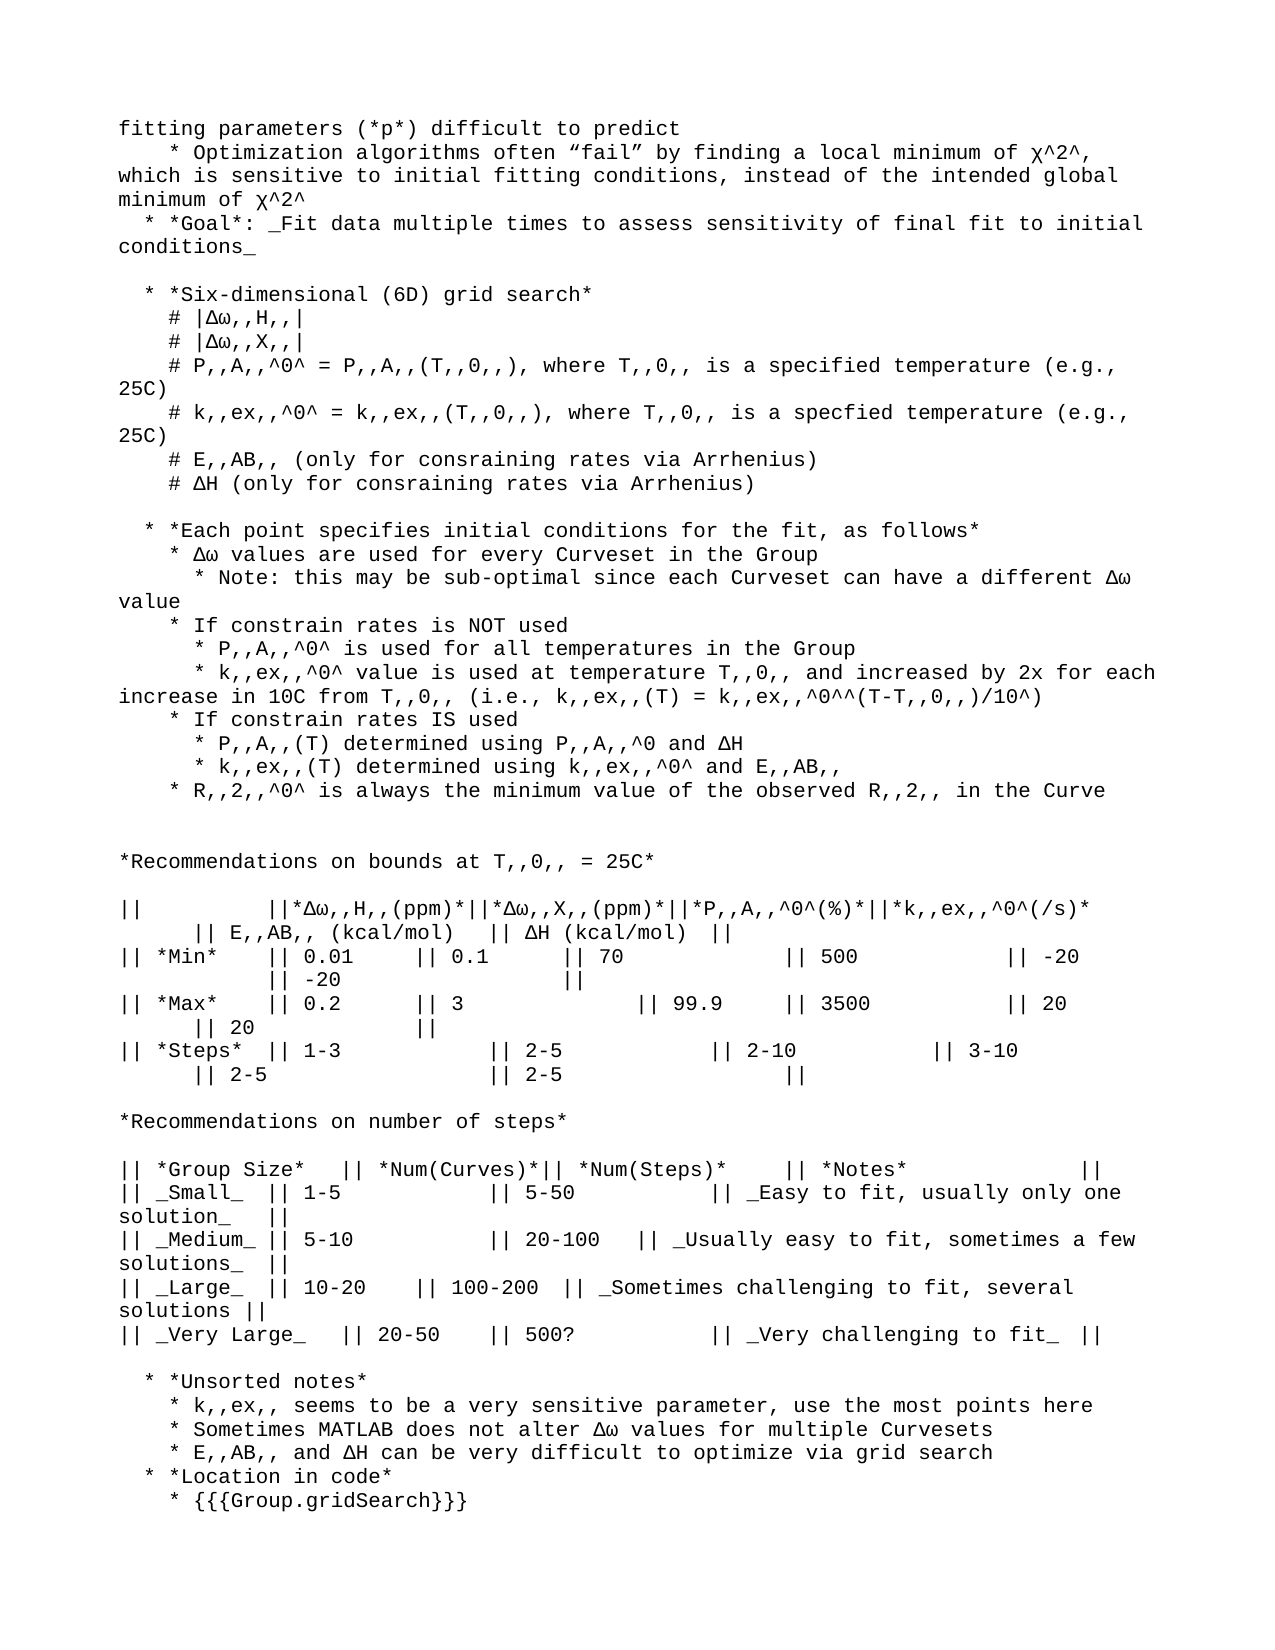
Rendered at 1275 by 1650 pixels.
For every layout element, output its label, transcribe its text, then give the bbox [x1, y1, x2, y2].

text * P,,A,,^0^ is used for all temperatures in the Group [118, 638, 1157, 662]
text * Sometimes MATLAB does not alter Δω values for multiple Curvesets [118, 1419, 1157, 1442]
text * k,,ex,, seems to be a very sensitive parameter, use the most points here [118, 1395, 1157, 1419]
text * k,,ex,,^0^ value is used at temperature T,,0,, and increased by 2x for each increase in 10C from T,,0,, (i.e., k,,ex,,(T) = k,,ex,,^0^^(T-T,,0,,)/10^) [118, 662, 1157, 709]
text # E,,AB,, (only for consraining rates via Arrhenius) [118, 449, 1157, 473]
text || ||*Δω,,H,,(ppm)*||*Δω,,Χ,,(ppm)*||*P,,A,,^0^(%)*||*k,,ex,,^0^(/s)* || E,,AB,, (kcal/mol) || ΔH (kcal/mol) || [118, 898, 1157, 946]
text || _Large_ || 10-20 || 100-200 || _Sometimes challenging to fit, several solutions || [118, 1277, 1157, 1324]
text * k,,ex,,(T) determined using k,,ex,,^0^ and E,,AB,, [118, 757, 1157, 780]
text # |Δω,,H,,| [118, 307, 1157, 331]
text || *Steps* || 1-3 || 2-5 || 2-10 || 3-10 || 2-5 || 2-5 || [118, 1040, 1157, 1088]
text * If constrain rates IS used [118, 709, 1157, 733]
text * *Unsorted notes* [118, 1371, 1157, 1395]
text # |Δω,,X,,| [118, 331, 1157, 354]
text * If constrain rates is NOT used [118, 615, 1157, 638]
text * Note: this may be sub-optimal since each Curveset can have a different Δω value [118, 567, 1157, 615]
text || *Group Size* || *Num(Curves)*|| *Num(Steps)* || *Notes* || [118, 1158, 1157, 1182]
text * P,,A,,(T) determined using P,,A,,^0 and ΔH [118, 733, 1157, 757]
text *Recommendations on bounds at T,,0,, = 25C* [118, 851, 1157, 875]
text * R,,2,,^0^ is always the minimum value of the observed R,,2,, in the Curve [118, 780, 1157, 804]
text # ΔΗ (only for consraining rates via Arrhenius) [118, 473, 1157, 496]
text * Δω values are used for every Curveset in the Group [118, 544, 1157, 567]
text || _Very Large_ || 20-50 || 500? || _Very challenging to fit_ || [118, 1324, 1157, 1348]
text || _Medium_ || 5-10 || 20-100 || _Usually easy to fit, sometimes a few solutions_ || [118, 1229, 1157, 1277]
text * Optimization algorithms often “fail” by finding a local minimum of χ^2^, which is sensitive to initial fitting conditions, instead of the intended global minimum of χ^2^ [118, 142, 1157, 213]
text * *Each point specifies initial conditions for the fit, as follows* [118, 520, 1157, 544]
text * *Location in code* [118, 1466, 1157, 1489]
text * *Goal*: _Fit data multiple times to assess sensitivity of final fit to initial conditions_ [118, 213, 1157, 260]
text || *Max* || 0.2 || 3 || 99.9 || 3500 || 20 || 20 || [118, 993, 1157, 1040]
text || *Min* || 0.01 || 0.1 || 70 || 500 || -20 || -20 || [118, 946, 1157, 993]
text * *Six-dimensional (6D) grid search* [118, 284, 1157, 307]
text # P,,A,,^0^ = P,,A,,(T,,0,,), where T,,0,, is a specified temperature (e.g., 25C) [118, 354, 1157, 402]
text *Recommendations on number of steps* [118, 1111, 1157, 1135]
text || _Small_ || 1-5 || 5-50 || _Easy to fit, usually only one solution_ || [118, 1182, 1157, 1229]
text * E,,AB,, and ΔH can be very difficult to optimize via grid search [118, 1442, 1157, 1466]
text # k,,ex,,^0^ = k,,ex,,(T,,0,,), where T,,0,, is a specfied temperature (e.g., 25C) [118, 402, 1157, 449]
text * {{{Group.gridSearch}}} [118, 1489, 1157, 1513]
text fitting parameters (*p*) difficult to predict [118, 118, 1157, 142]
